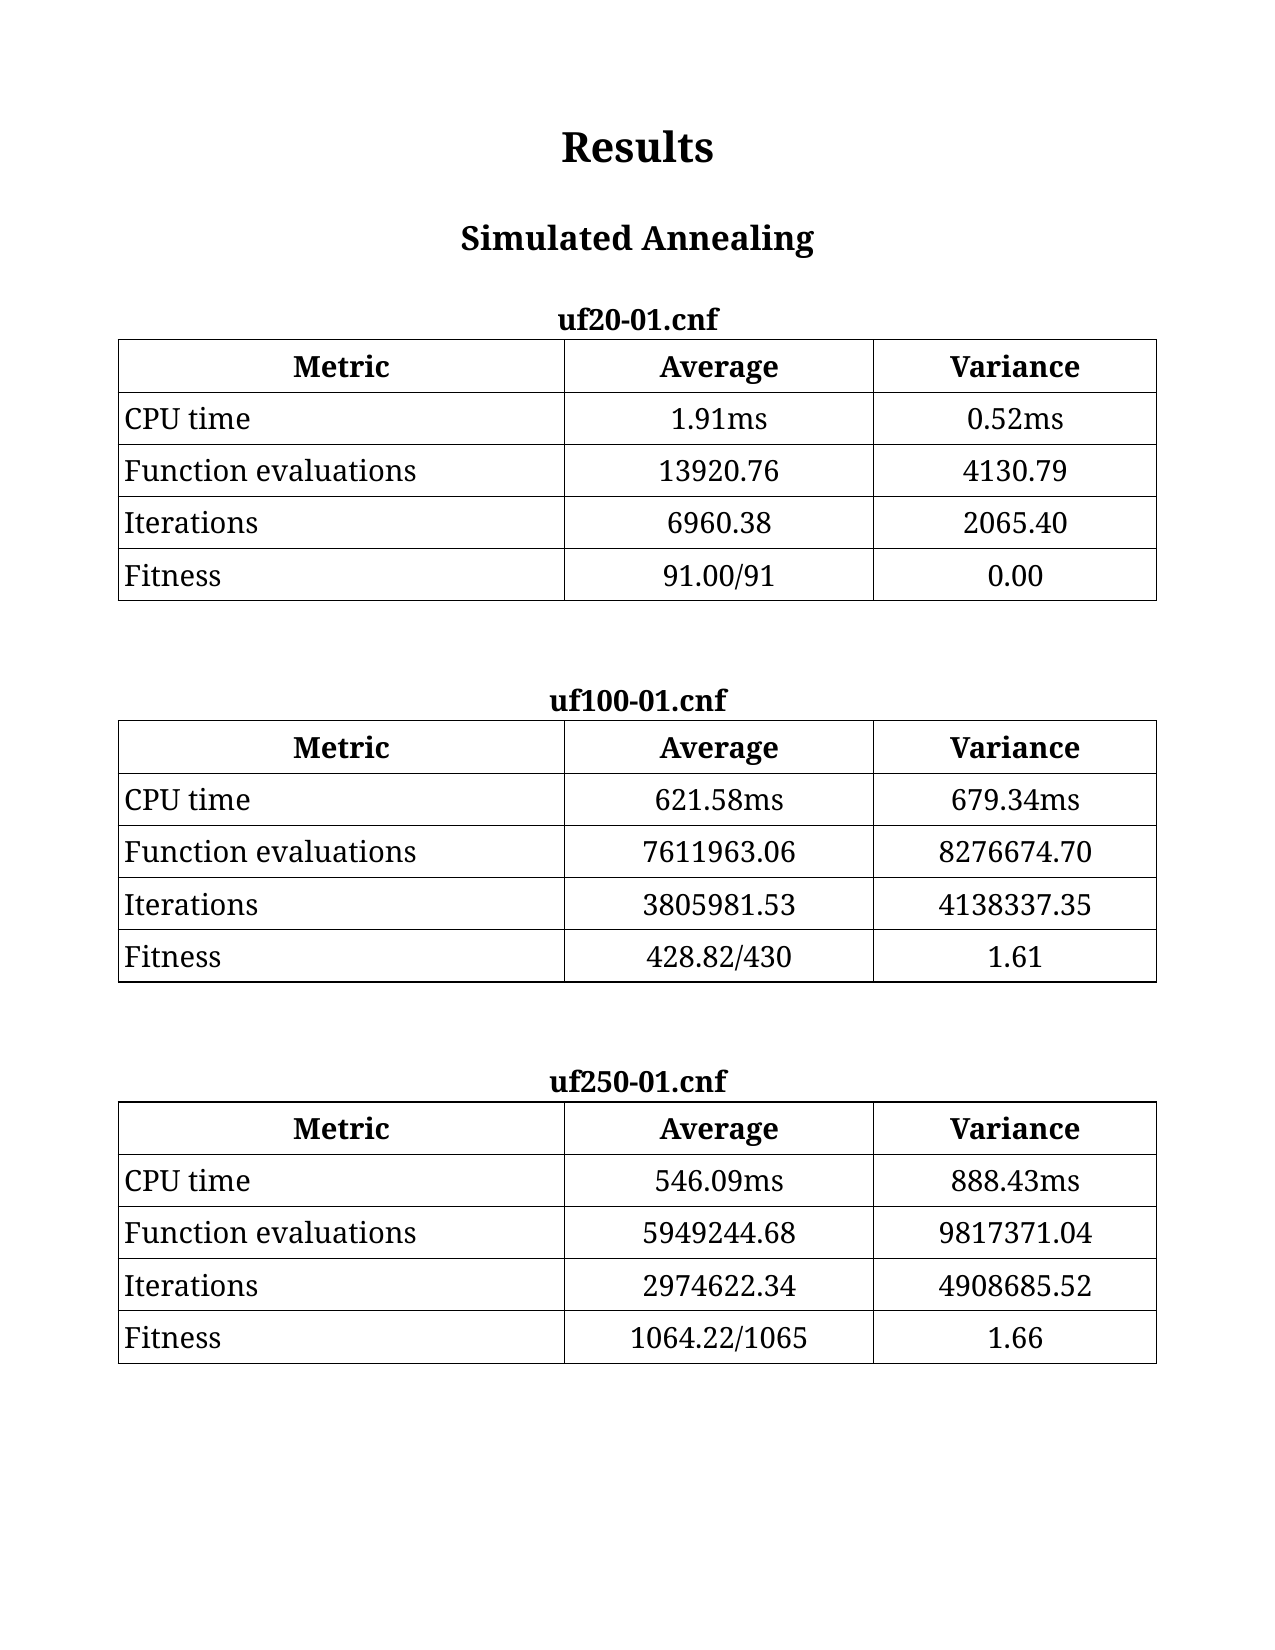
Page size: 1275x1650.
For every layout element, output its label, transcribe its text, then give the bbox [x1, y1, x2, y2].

table_header Variance [874, 1103, 1156, 1154]
table_cell 13920.76 [565, 445, 873, 496]
text uf250-01.cnf [118, 1062, 1157, 1101]
table_cell 0.52ms [874, 393, 1156, 444]
table_cell CPU time [119, 1155, 564, 1206]
table_header Metric [119, 340, 564, 392]
table_header Variance [874, 721, 1156, 773]
table_cell 3805981.53 [565, 878, 873, 929]
text Simulated Annealing [118, 214, 1157, 260]
table_cell CPU time [119, 774, 564, 825]
table_header Average [565, 1103, 873, 1154]
table_header Metric [119, 721, 564, 773]
table_cell 6960.38 [565, 497, 873, 548]
table_cell 2974622.34 [565, 1259, 873, 1310]
table_cell 4138337.35 [874, 878, 1156, 929]
table_cell 1.66 [874, 1311, 1156, 1362]
table_cell 8276674.70 [874, 826, 1156, 877]
text uf100-01.cnf [118, 681, 1157, 720]
table_cell 4908685.52 [874, 1259, 1156, 1310]
table_cell 621.58ms [565, 774, 873, 825]
table_cell Iterations [119, 1259, 564, 1310]
table_cell Iterations [119, 878, 564, 929]
table_cell 5949244.68 [565, 1207, 873, 1258]
text uf20-01.cnf [118, 300, 1157, 339]
table_cell 91.00/91 [565, 549, 873, 600]
table_cell 679.34ms [874, 774, 1156, 825]
table_cell Fitness [119, 930, 564, 981]
table_cell Function evaluations [119, 445, 564, 496]
table_cell Fitness [119, 549, 564, 600]
table_cell 9817371.04 [874, 1207, 1156, 1258]
table_cell 0.00 [874, 549, 1156, 600]
table_cell CPU time [119, 393, 564, 444]
table_header Variance [874, 340, 1156, 392]
table_cell 7611963.06 [565, 826, 873, 877]
table_cell 1.61 [874, 930, 1156, 981]
text Results [118, 118, 1157, 175]
table_cell 546.09ms [565, 1155, 873, 1206]
table_header Average [565, 721, 873, 773]
table_cell 2065.40 [874, 497, 1156, 548]
table_cell 1064.22/1065 [565, 1311, 873, 1362]
table_cell Function evaluations [119, 1207, 564, 1258]
table_header Metric [119, 1103, 564, 1154]
table_cell Fitness [119, 1311, 564, 1362]
table_cell 1.91ms [565, 393, 873, 444]
table_cell 888.43ms [874, 1155, 1156, 1206]
table_cell 428.82/430 [565, 930, 873, 981]
table_cell Function evaluations [119, 826, 564, 877]
table_header Average [565, 340, 873, 392]
table_cell Iterations [119, 497, 564, 548]
table_cell 4130.79 [874, 445, 1156, 496]
